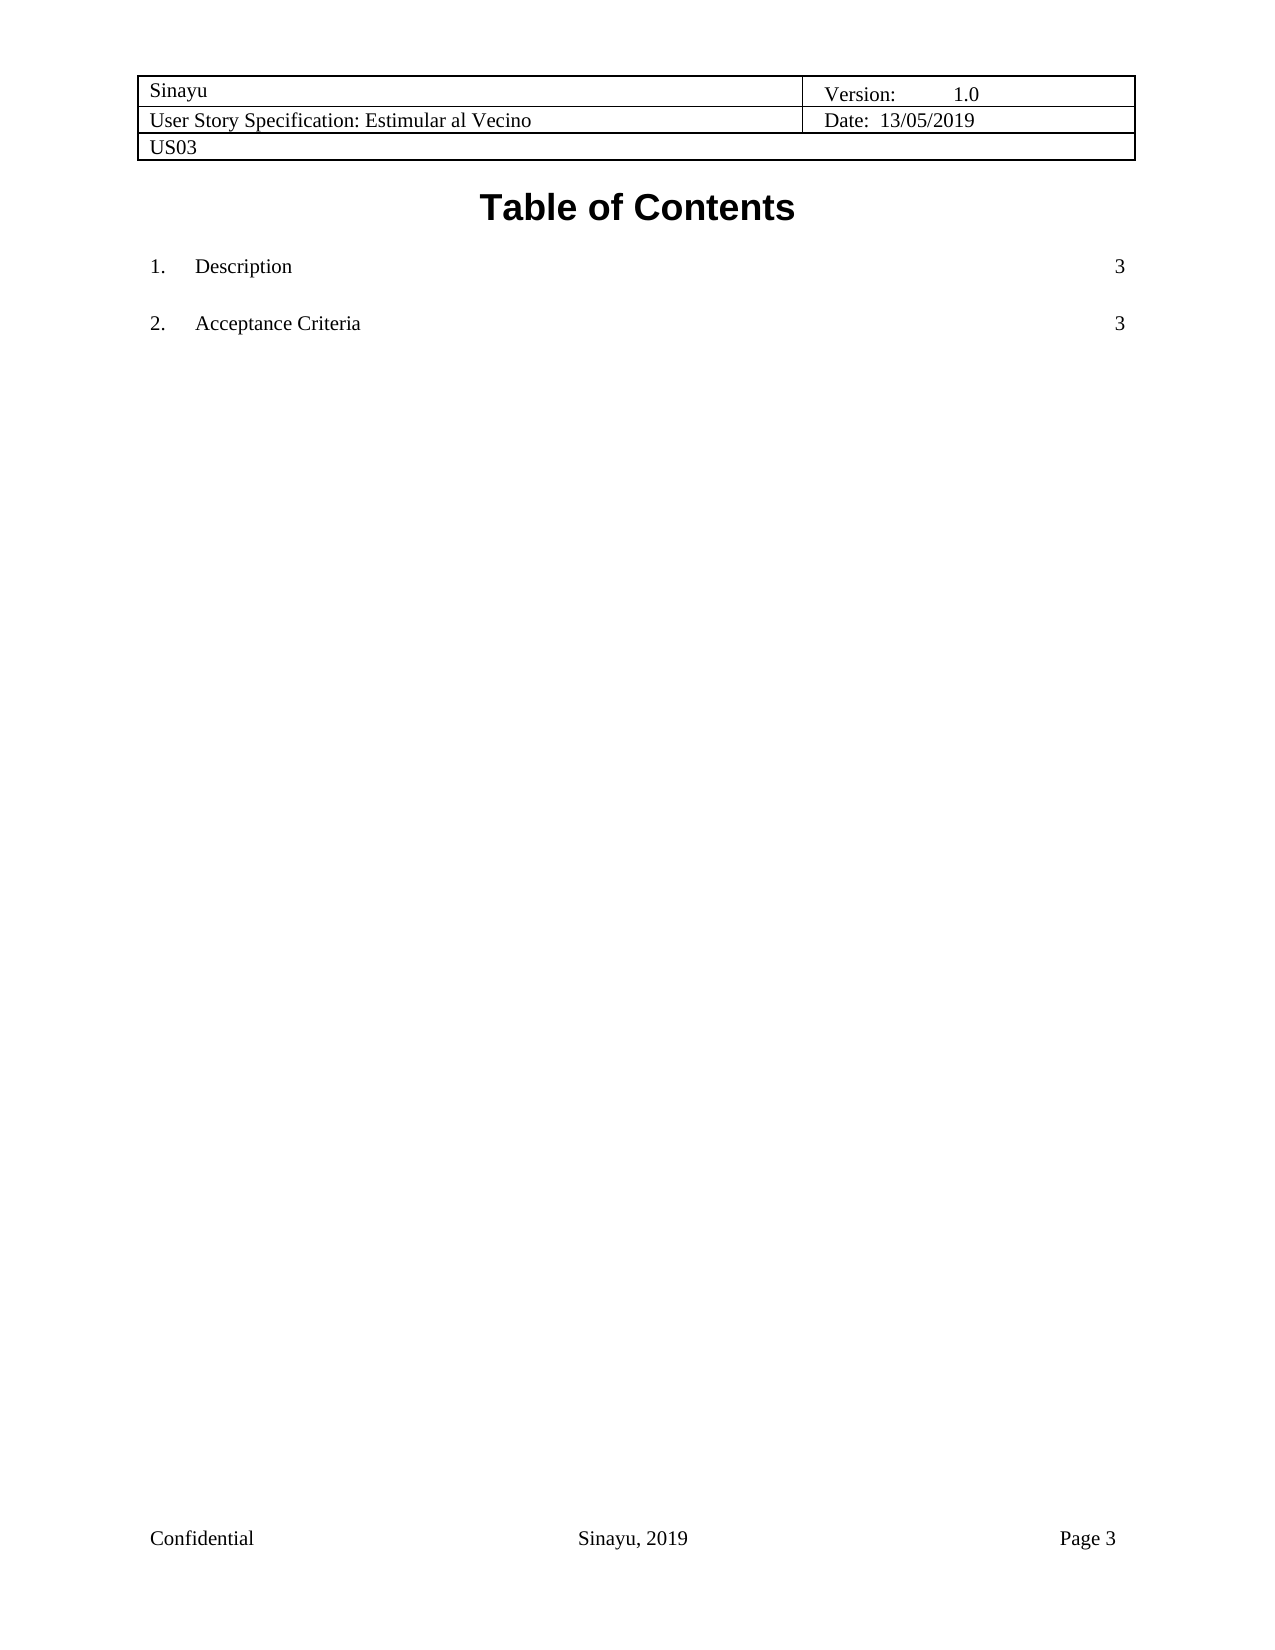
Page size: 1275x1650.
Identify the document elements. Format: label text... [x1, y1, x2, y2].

text 2. Acceptance Criteria 3 [150, 310, 1050, 335]
text 1. Description 3 [150, 253, 1050, 278]
subtitle Table of Contents [150, 185, 1125, 228]
